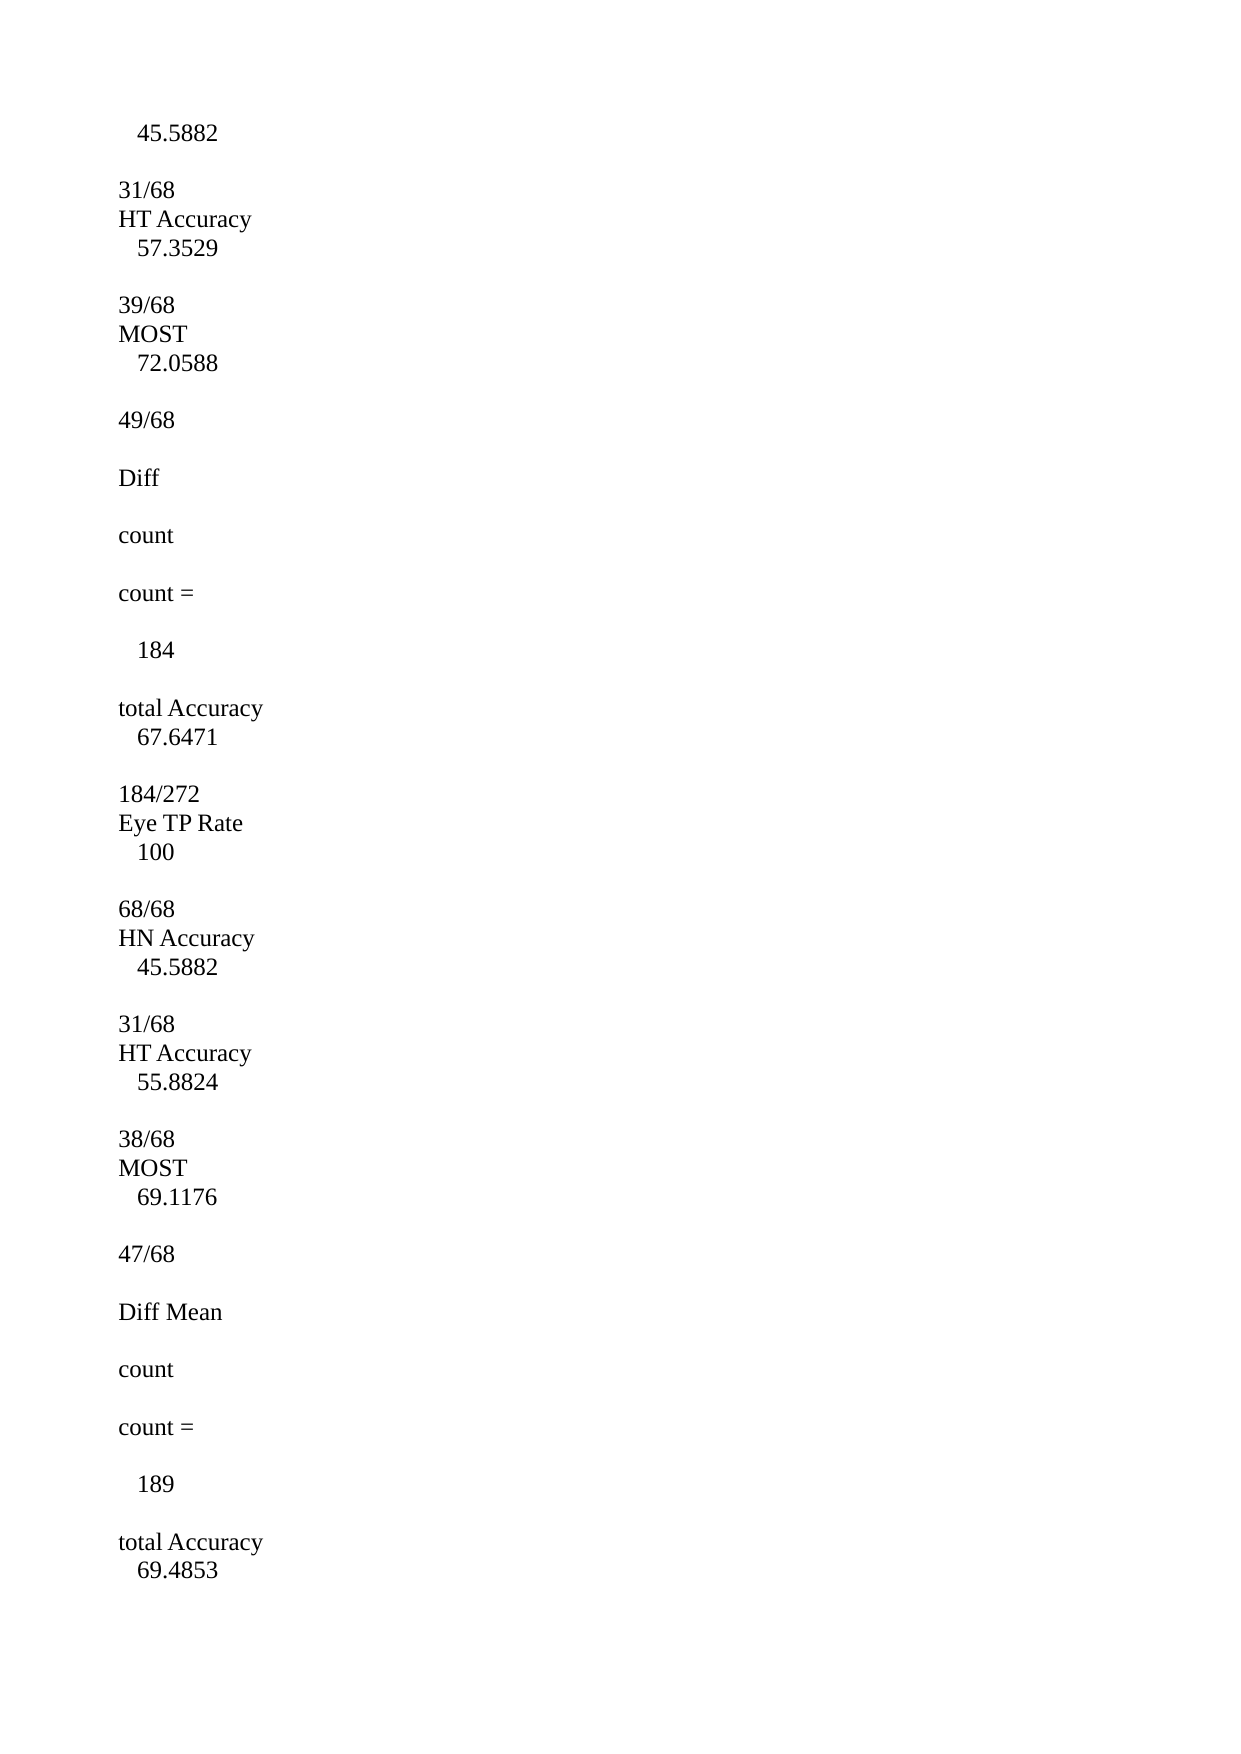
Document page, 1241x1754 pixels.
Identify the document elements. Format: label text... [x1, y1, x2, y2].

text Eye TP Rate [118, 808, 1122, 837]
text 72.0588 [118, 348, 1122, 377]
text MOST [118, 1153, 1122, 1182]
text 184 [118, 636, 1122, 664]
text 69.4853 [118, 1556, 1122, 1584]
text MOST [118, 319, 1122, 348]
text count = [118, 1412, 1122, 1441]
text 31/68 [118, 1009, 1122, 1038]
text 31/68 [118, 176, 1122, 204]
text HT Accuracy [118, 1038, 1122, 1067]
text count [118, 1354, 1122, 1383]
text count [118, 521, 1122, 549]
text 68/68 [118, 894, 1122, 923]
text 55.8824 [118, 1067, 1122, 1096]
text count = [118, 578, 1122, 607]
text 39/68 [118, 291, 1122, 319]
text 184/272 [118, 779, 1122, 808]
text HN Accuracy [118, 923, 1122, 952]
text Diff Mean [118, 1297, 1122, 1326]
text Diff [118, 463, 1122, 492]
text 67.6471 [118, 722, 1122, 751]
text total Accuracy [118, 693, 1122, 722]
text 45.5882 [118, 118, 1122, 147]
text 69.1176 [118, 1182, 1122, 1211]
text 45.5882 [118, 952, 1122, 981]
text 189 [118, 1469, 1122, 1498]
text 38/68 [118, 1124, 1122, 1153]
text 57.3529 [118, 233, 1122, 262]
text HT Accuracy [118, 204, 1122, 233]
text 47/68 [118, 1239, 1122, 1268]
text 49/68 [118, 406, 1122, 434]
text total Accuracy [118, 1527, 1122, 1556]
text 100 [118, 837, 1122, 866]
